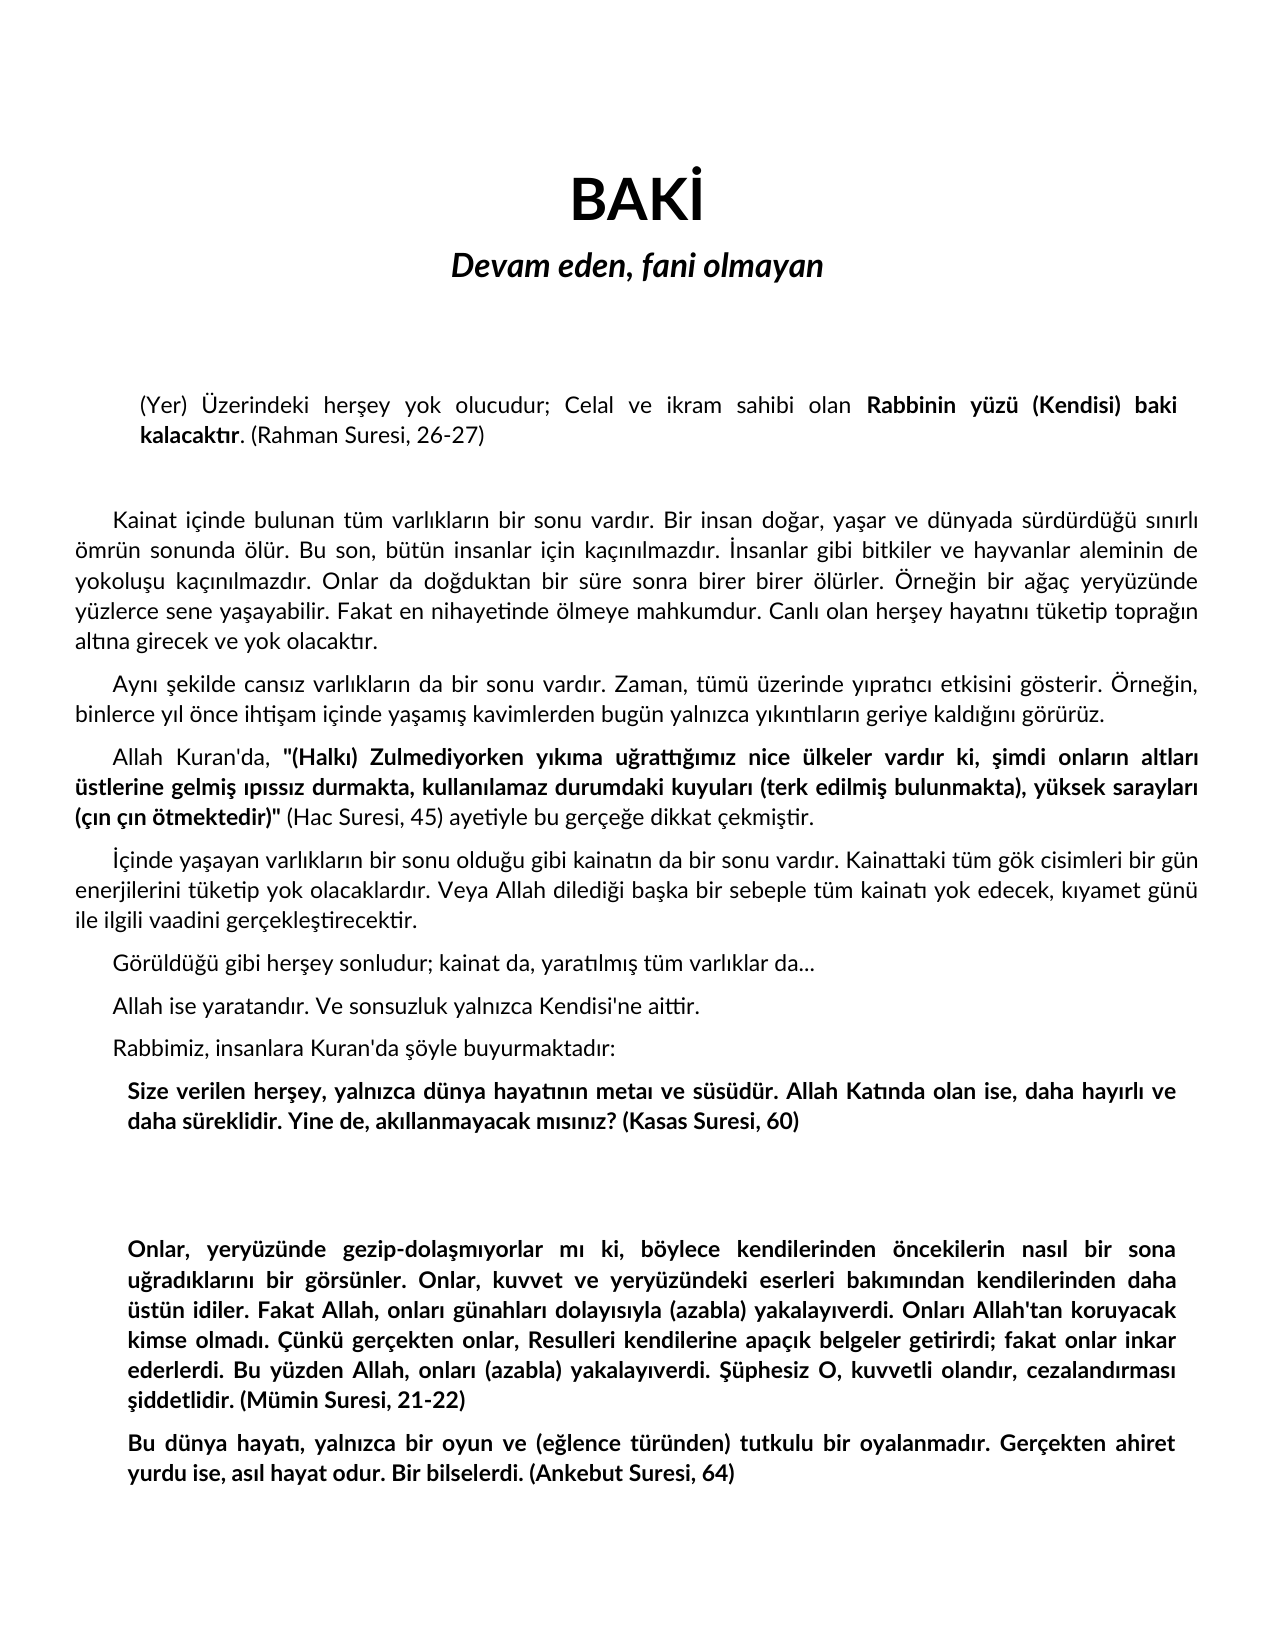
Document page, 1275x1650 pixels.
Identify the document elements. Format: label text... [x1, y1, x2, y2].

text İçinde yaşayan varlıkların bir sonu olduğu gibi kainatın da bir sonu vardır. Kainattaki tüm gök cisimleri bir gün enerjilerini tüketip yok olacaklardır. Veya Allah dilediği başka bir sebeple tüm kainatı yok edecek, kıyamet günü ile ilgili vaadini gerçekleştirecektir. [75, 846, 1200, 933]
text (Yer) Üzerindeki herşey yok olucudur; Celal ve ikram sahibi olan Rabbinin yüzü (Kendisi) baki kalacaktır. (Rahman Suresi, 26-27) [140, 390, 1178, 448]
text Aynı şekilde cansız varlıkların da bir sonu vardır. Zaman, tümü üzerinde yıpratıcı etkisini gösterir. Örneğin, binlerce yıl önce ihtişam içinde yaşamış kavimlerden bugün yalnızca yıkıntıların geriye kaldığını görürüz. [75, 669, 1200, 727]
text Devam eden, fani olmayan [75, 245, 1200, 285]
text Kainat içinde bulunan tüm varlıkların bir sonu vardır. Bir insan doğar, yaşar ve dünyada sürdürdüğü sınırlı ömrün sonunda ölür. Bu son, bütün insanlar için kaçınılmazdır. İnsanlar gibi bitkiler ve hayvanlar aleminin de yokoluşu kaçınılmazdır. Onlar da doğduktan bir süre sonra birer birer ölürler. Örneğin bir ağaç yeryüzünde yüzlerce sene yaşayabilir. Fakat en nihayetinde ölmeye mahkumdur. Canlı olan herşey hayatını tüketip toprağın altına girecek ve yok olacaktır. [75, 506, 1200, 654]
text Onlar, yeryüzünde gezip-dolaşmıyorlar mı ki, böylece kendilerinden öncekilerin nasıl bir sona uğradıklarını bir görsünler. Onlar, kuvvet ve yeryüzündeki eserleri bakımından kendilerinden daha üstün idiler. Fakat Allah, onları günahları dolayısıyla (azabla) yakalayıverdi. Onları Allah'tan koruyacak kimse olmadı. Çünkü gerçekten onlar, Resulleri kendilerine apaçık belgeler getirirdi; fakat onlar inkar ederlerdi. Bu yüzden Allah, onları (azabla) yakalayıverdi. Şüphesiz O, kuvvetli olandır, cezalandırması şiddetlidir. (Mümin Suresi, 21-22) [127, 1235, 1177, 1414]
text Allah Kuran'da, "(Halkı) Zulmediyorken yıkıma uğrattığımız nice ülkeler vardır ki, şimdi onların altları üstlerine gelmiş ıpıssız durmakta, kullanılamaz durumdaki kuyuları (terk edilmiş bulunmakta), yüksek sarayları (çın çın ötmektedir)" (Hac Suresi, 45) ayetiyle bu gerçeğe dikkat çekmiştir. [75, 742, 1200, 830]
text Görüldüğü gibi herşey sonludur; kainat da, yaratılmış tüm varlıklar da... [75, 949, 1200, 976]
subtitle BAKİ [75, 162, 1200, 232]
text Size verilen herşey, yalnızca dünya hayatının metaı ve süsüdür. Allah Katında olan ise, daha hayırlı ve daha süreklidir. Yine de, akıllanmayacak mısınız? (Kasas Suresi, 60) [127, 1077, 1177, 1134]
text Bu dünya hayatı, yalnızca bir oyun ve (eğlence türünden) tutkulu bir oyalanmadır. Gerçekten ahiret yurdu ise, asıl hayat odur. Bir bilselerdi. (Ankebut Suresi, 64) [127, 1429, 1177, 1487]
text Rabbimiz, insanlara Kuran'da şöyle buyurmaktadır: [75, 1034, 1200, 1062]
text Allah ise yaratandır. Ve sonsuzluk yalnızca Kendisi'ne aittir. [75, 991, 1200, 1019]
